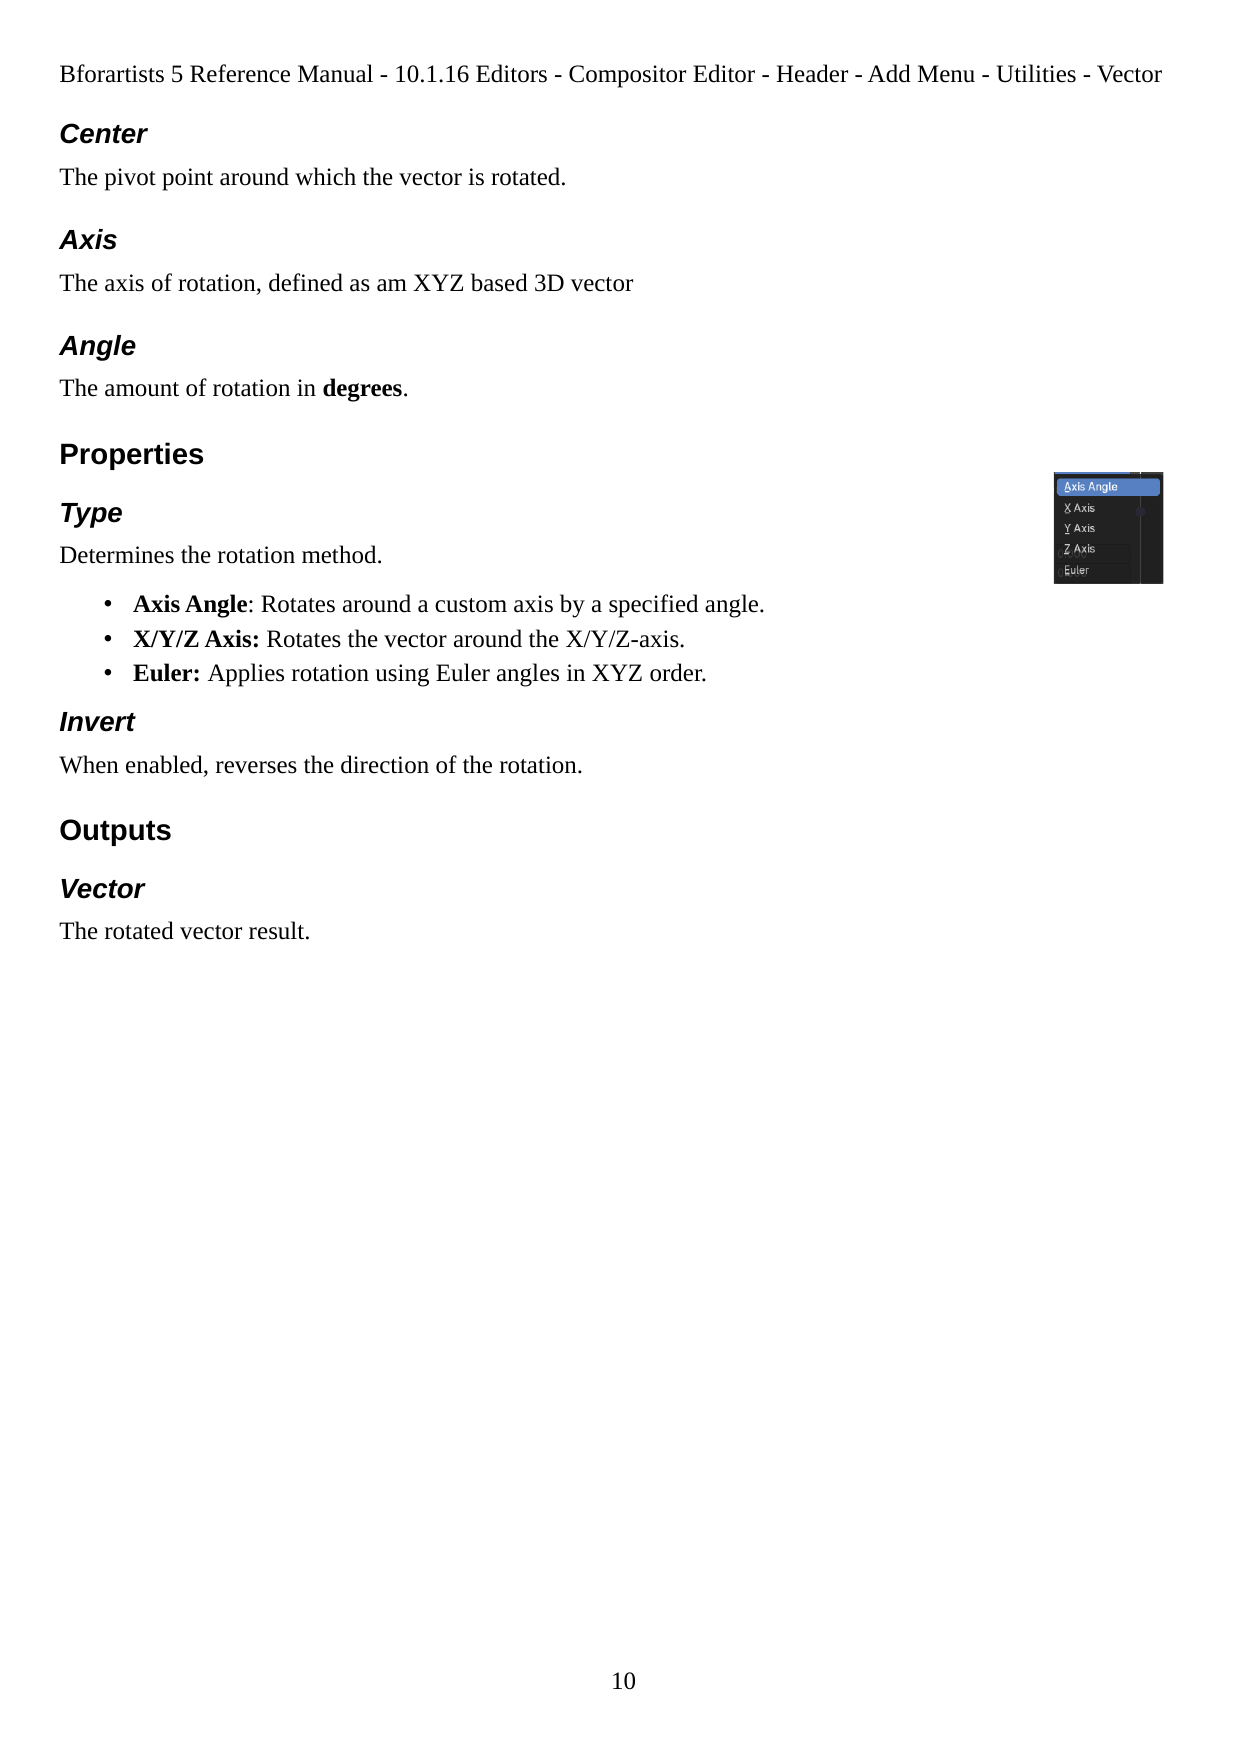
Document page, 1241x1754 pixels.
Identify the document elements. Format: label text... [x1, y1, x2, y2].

text When enabled, reverses the direction of the rotation. [59, 750, 1181, 778]
subtitle Center [59, 117, 1181, 149]
text The axis of rotation, defined as am XYZ based 3D vector [59, 268, 1181, 296]
text The amount of rotation in degrees. [59, 373, 1181, 402]
subtitle Vector [59, 872, 1181, 904]
subtitle Outputs [59, 813, 1181, 847]
text Determines the rotation method. [59, 540, 1053, 569]
subtitle Axis [59, 223, 1181, 255]
subtitle Properties [59, 437, 1181, 471]
subtitle [1164, 496, 1181, 528]
picture [1053, 472, 1164, 584]
subtitle Angle [59, 329, 1181, 361]
text The pivot point around which the vector is rotated. [59, 162, 1181, 190]
text The rotated vector result. [59, 916, 1181, 945]
list Euler: Applies rotation using Euler angles in XYZ order. [103, 658, 1181, 687]
subtitle Invert [59, 705, 1181, 737]
list Axis Angle: Rotates around a custom axis by a specified angle. [103, 589, 1181, 618]
list X/Y/Z Axis: Rotates the vector around the X/Y/Z-axis. [103, 624, 1181, 653]
subtitle Type [59, 496, 1053, 528]
